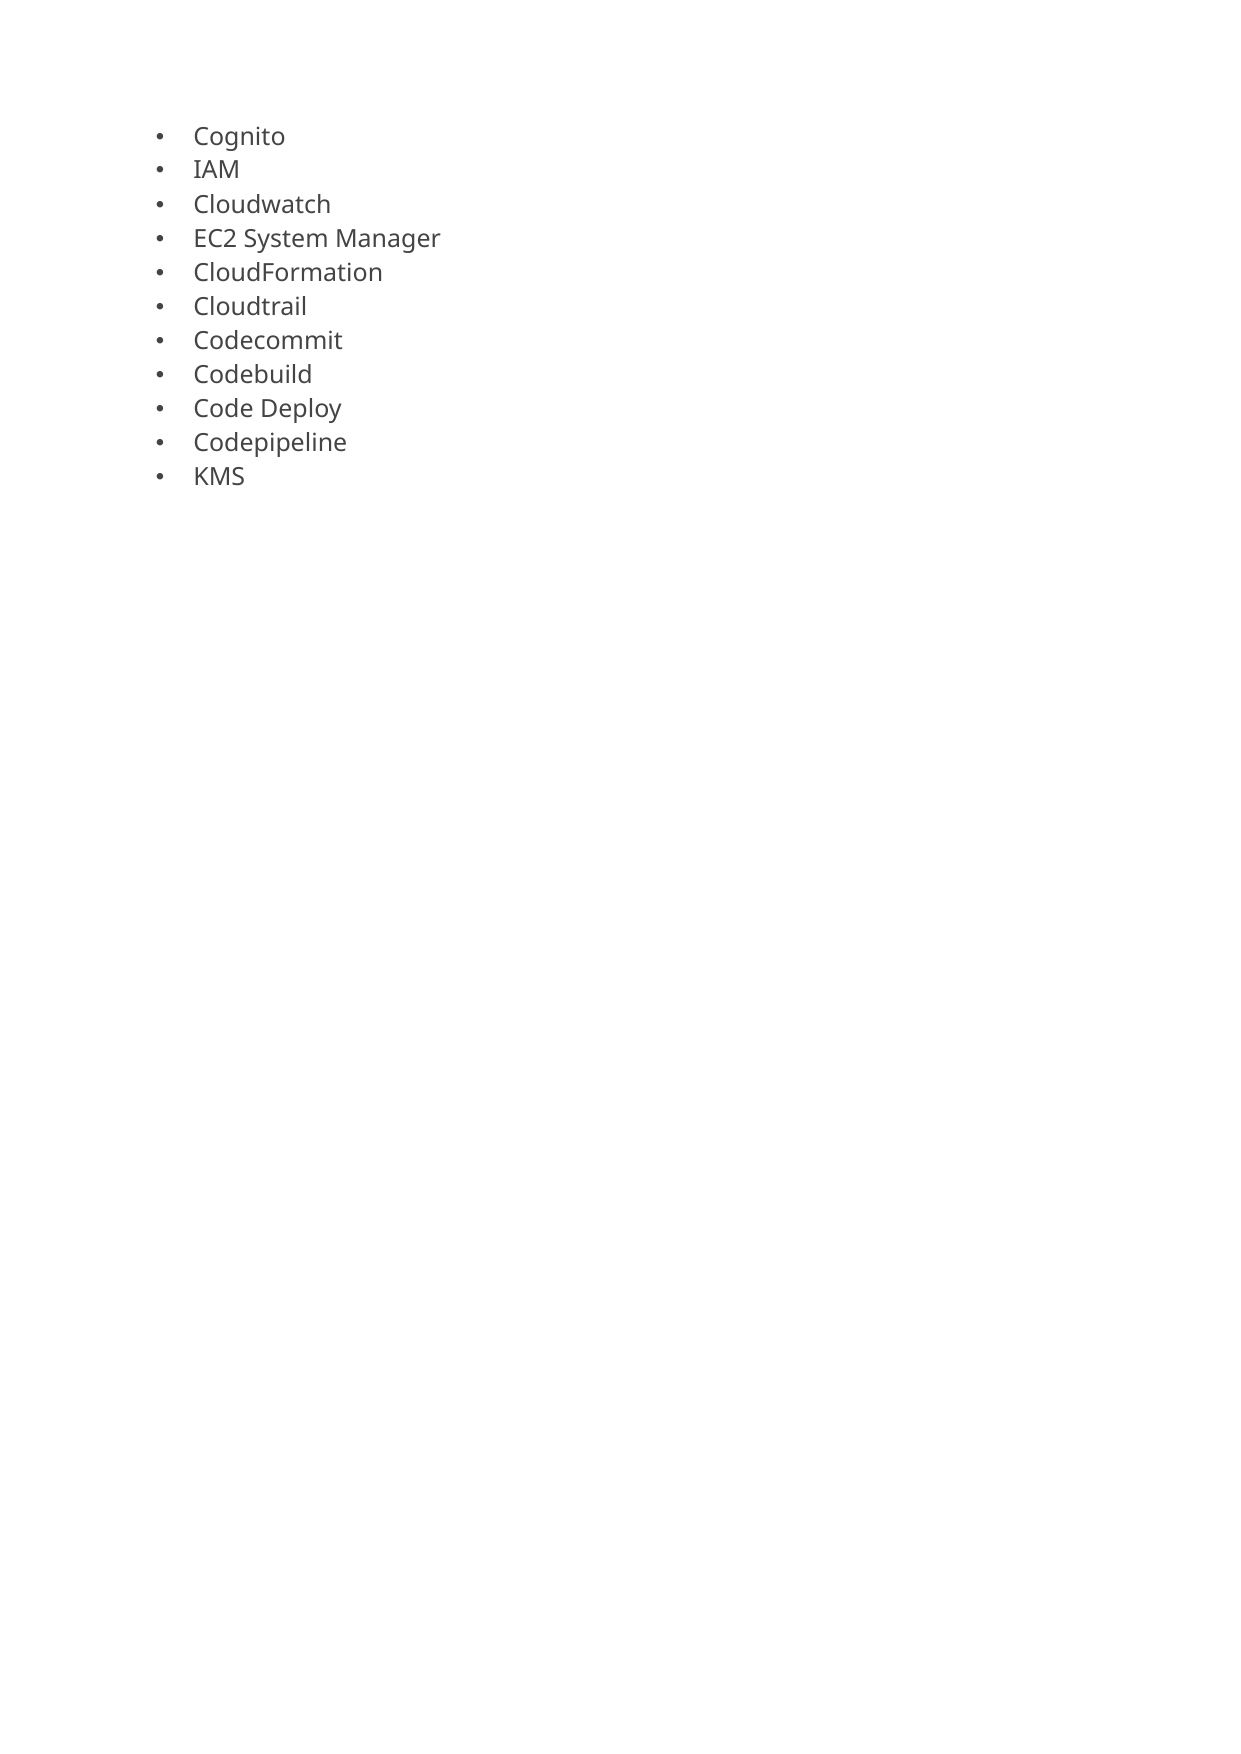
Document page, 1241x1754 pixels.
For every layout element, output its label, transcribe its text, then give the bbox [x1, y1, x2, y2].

list Code Deploy [156, 391, 1122, 425]
list Cognito [156, 118, 1122, 152]
list EC2 System Manager [156, 220, 1122, 254]
list CloudFormation [156, 254, 1122, 288]
list IAM [156, 152, 1122, 186]
list Cloudwatch [156, 186, 1122, 220]
list Codepipeline [156, 425, 1122, 459]
list Codecommit [156, 322, 1122, 357]
list Cloudtrail [156, 288, 1122, 322]
list Codebuild [156, 357, 1122, 391]
list KMS [156, 459, 1122, 493]
